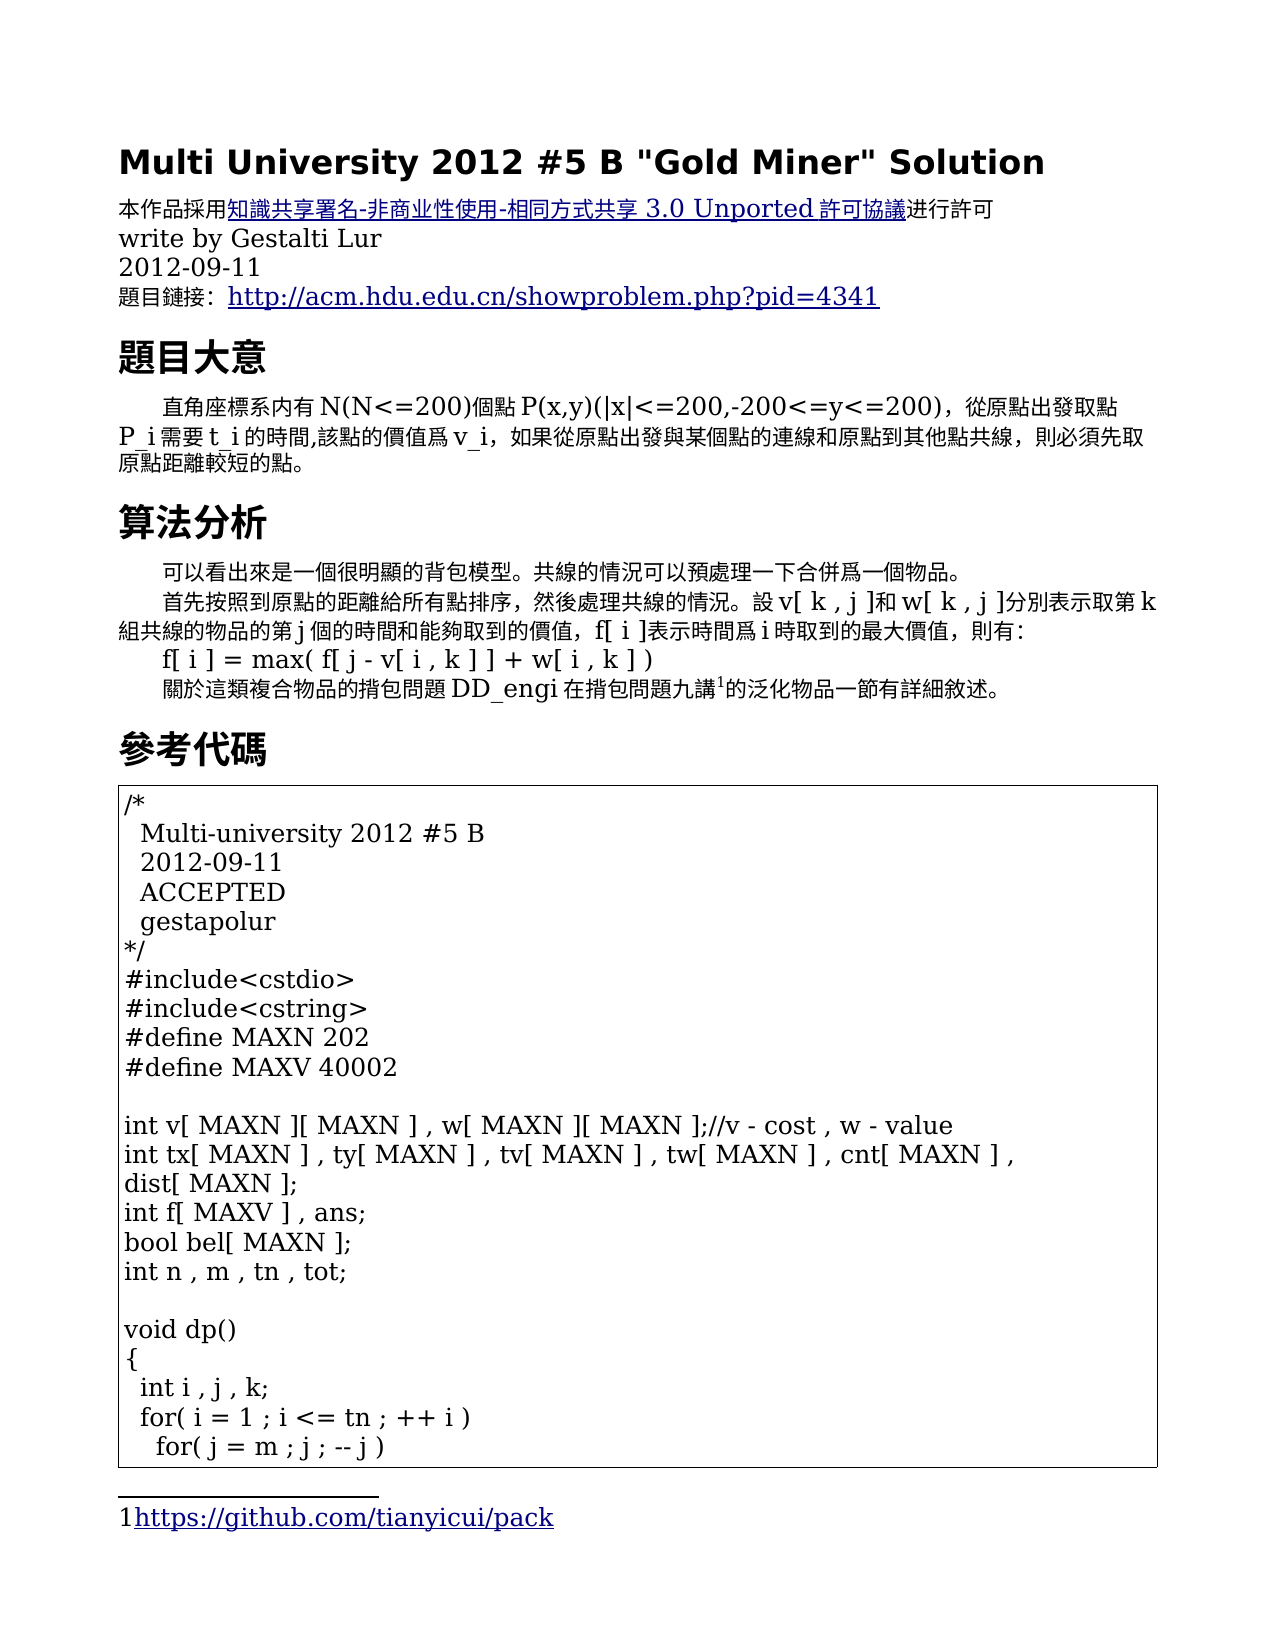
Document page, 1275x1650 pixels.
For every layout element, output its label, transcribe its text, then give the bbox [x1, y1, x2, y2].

text 2012-09-11 [118, 253, 1157, 282]
subtitle 參考代碼 [118, 728, 1157, 772]
text f[ i ] = max( f[ j - v[ i , k ] ] + w[ i , k ] ) [118, 645, 1157, 674]
text write by Gestalti Lur [118, 224, 1157, 253]
text 關於這類複合物品的揹包問題DD_engi在揹包問題九講的泛化物品一節有詳細敘述。 [118, 674, 1157, 703]
text 首先按照到原點的距離給所有點排序，然後處理共線的情況。設v[ k , j ]和w[ k , j ]分別表示取第k組共線的物品的第j個的時間和能夠取到的價值，f[ i ]表示時間爲i時取到的最大價值，則有： [118, 587, 1157, 645]
text https://github.com/tianyicui/pack [118, 1503, 1157, 1532]
subtitle 題目大意 [118, 336, 1157, 380]
subtitle 算法分析 [118, 501, 1157, 545]
text 本作品採用知識共享署名-非商业性使用-相同方式共享 3.0 Unported許可協議进行許可 [118, 195, 1157, 224]
subtitle Multi University 2012 #5 B "Gold Miner" Solution [118, 143, 1157, 182]
text 直角座標系内有N(N<=200)個點P(x,y)(|x|<=200,-200<=y<=200)，從原點出發取點P_i需要t_i的時間,該點的價值爲v_i，如果從原點出發與某個點的連線和原點到其他點共線，則必須先取原點距離較短的點。 [118, 392, 1157, 476]
table_header /* Multi-university 2012 #5 B 2012-09-11 ACCEPTED gestapolur */ #include<cstdio> #include<cstring> #define MAXN 202 #define MAXV 40002 int v[ MAXN ][ MAXN ] , w[ MAXN ][ MAXN ];//v - cost , w - value int tx[ MAXN ] , ty[ MAXN ] , tv[ MAXN ] , tw[ MAXN ] , cnt[ MAXN ] , dist[ MAXN ]; int f[ MAXV ] , ans; bool bel[ MAXN ]; int n , m , tn , tot; void dp() { int i , j , k; for( i = 1 ; i <= tn ; ++ i ) for( j = m ; j ; -- j ) [119, 786, 1157, 1467]
text 可以看出來是一個很明顯的背包模型。共線的情況可以預處理一下合併爲一個物品。 [118, 557, 1157, 587]
text 題目鏈接：http://acm.hdu.edu.cn/showproblem.php?pid=4341 [118, 282, 1157, 311]
